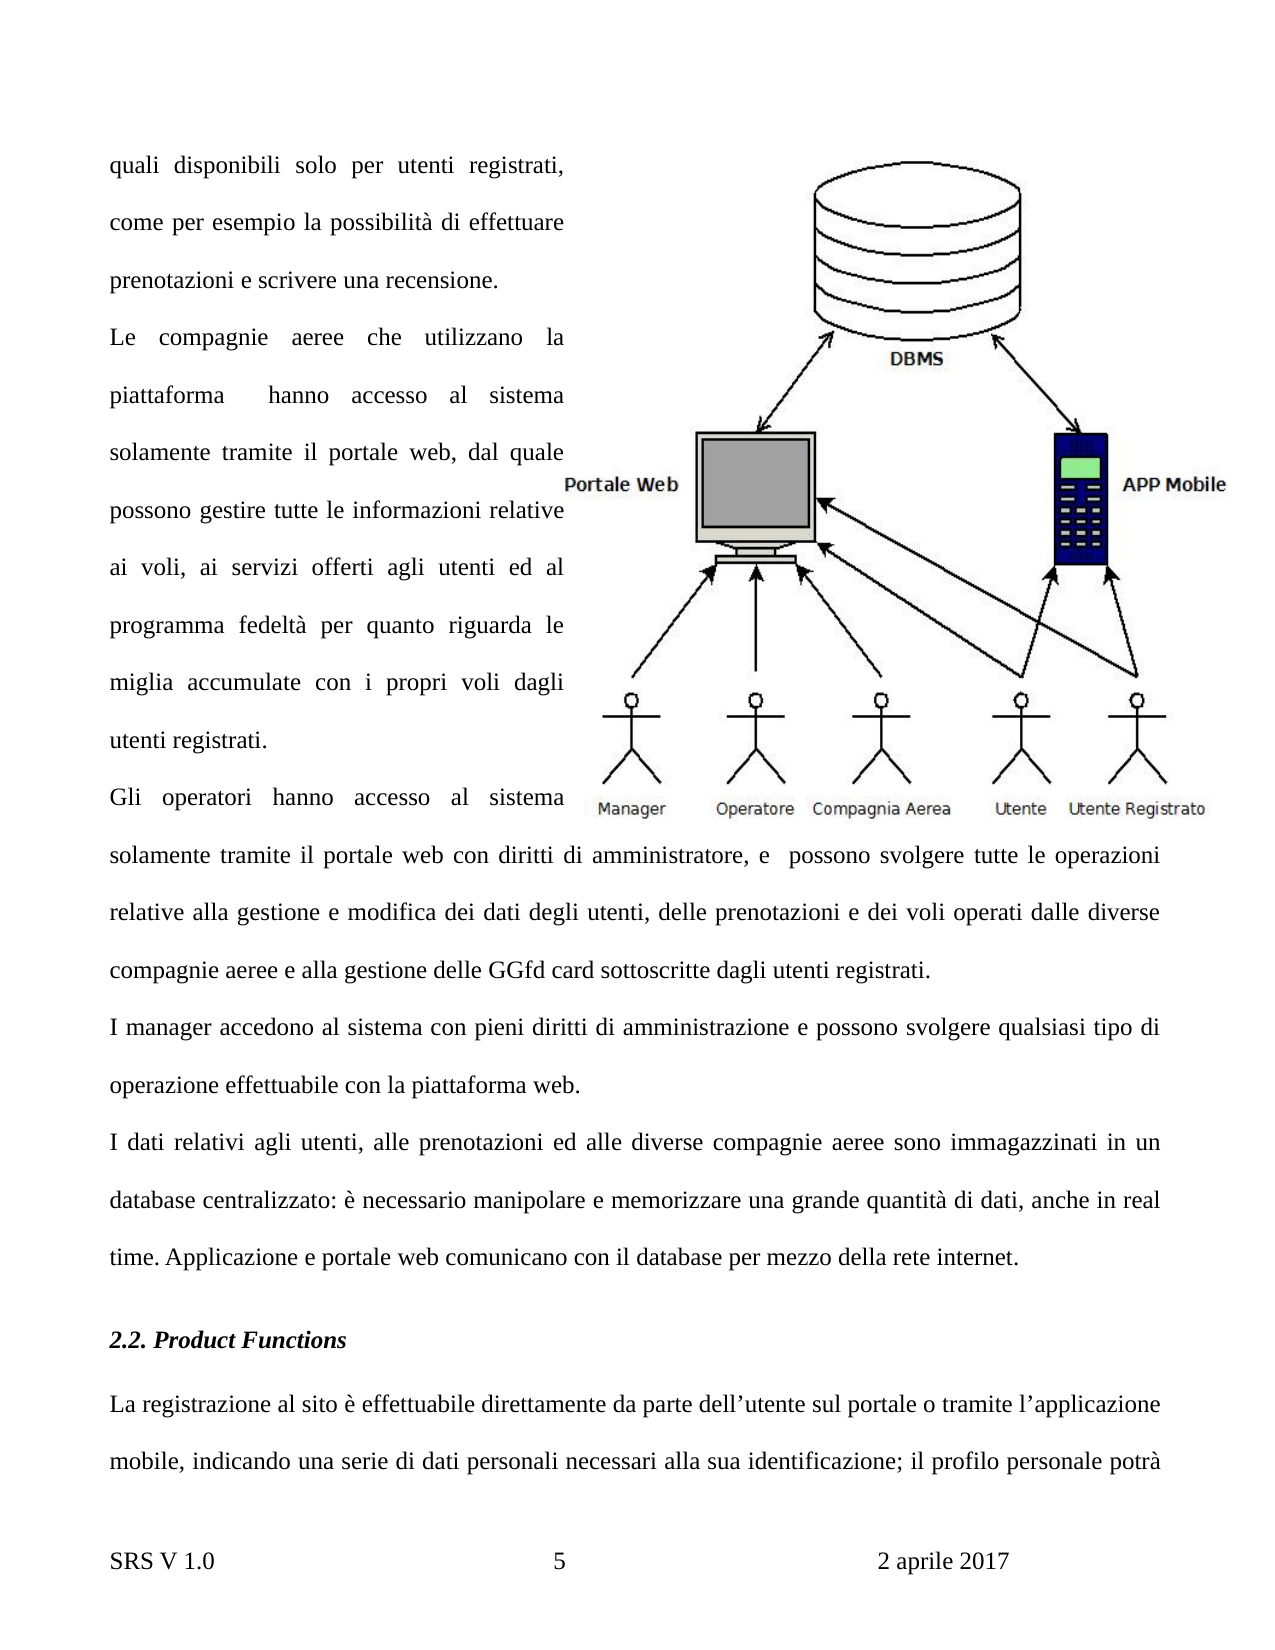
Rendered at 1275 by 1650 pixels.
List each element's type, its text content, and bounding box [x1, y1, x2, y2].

text I manager accedono al sistema con pieni diritti di amministrazione e possono svolgere qualsiasi tipo di operazione effettuabile con la piattaforma web. [109, 1012, 1162, 1099]
subtitle 2.2. Product Functions [109, 1325, 1162, 1354]
text Le compagnie aeree che utilizzano la piattaforma hanno accesso al sistema solamente tramite il portale web, dal quale possono gestire tutte le informazioni relative ai voli, ai servizi offerti agli utenti ed al programma fedeltà per quanto riguarda le miglia accumulate con i propri voli dagli utenti registrati. [109, 322, 564, 754]
text La registrazione al sito è effettuabile direttamente da parte dell’utente sul portale o tramite l’applicazione mobile, indicando una serie di dati personali necessari alla sua identificazione; il profilo personale potrà [109, 1389, 1162, 1475]
picture [564, 160, 1229, 824]
text quali disponibili solo per utenti registrati, come per esempio la possibilità di effettuare prenotazioni e scrivere una recensione. [109, 150, 1162, 294]
text I dati relativi agli utenti, alle prenotazioni ed alle diverse compagnie aeree sono immagazzinati in un database centralizzato: è necessario manipolare e memorizzare una grande quantità di dati, anche in real time. Applicazione e portale web comunicano con il database per mezzo della rete internet. [109, 1127, 1162, 1271]
text Gli operatori hanno accesso al sistema solamente tramite il portale web con diritti di amministratore, e possono svolgere tutte le operazioni relative alla gestione e modifica dei dati degli utenti, delle prenotazioni e dei voli operati dalle diverse compagnie aeree e alla gestione delle GGfd card sottoscritte dagli utenti registrati. [109, 782, 1162, 984]
